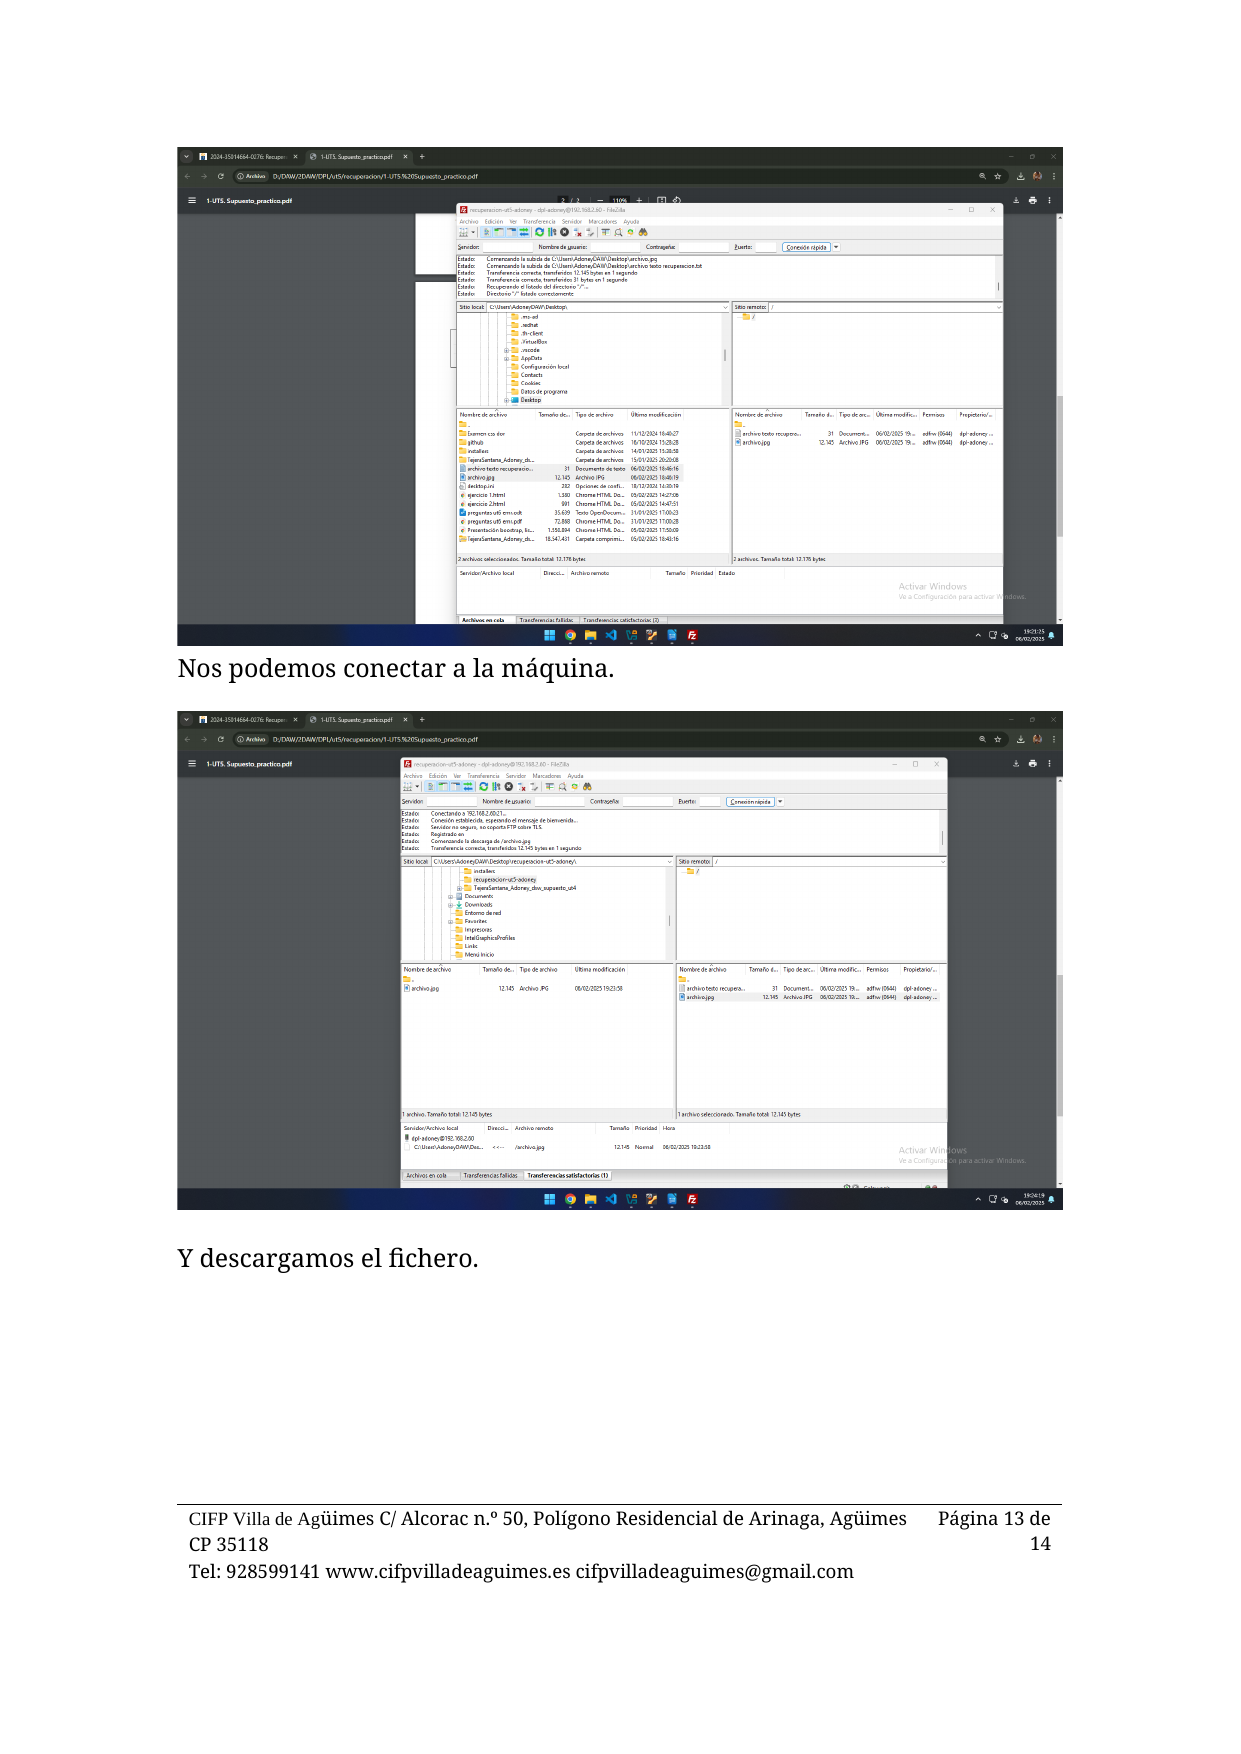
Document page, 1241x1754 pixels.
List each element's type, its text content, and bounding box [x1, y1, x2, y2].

text Y descargamos el fichero. [177, 1210, 1063, 1274]
text Nos podemos conectar a la máquina. [177, 646, 1063, 685]
picture [177, 711, 1063, 1210]
picture [177, 147, 1063, 646]
